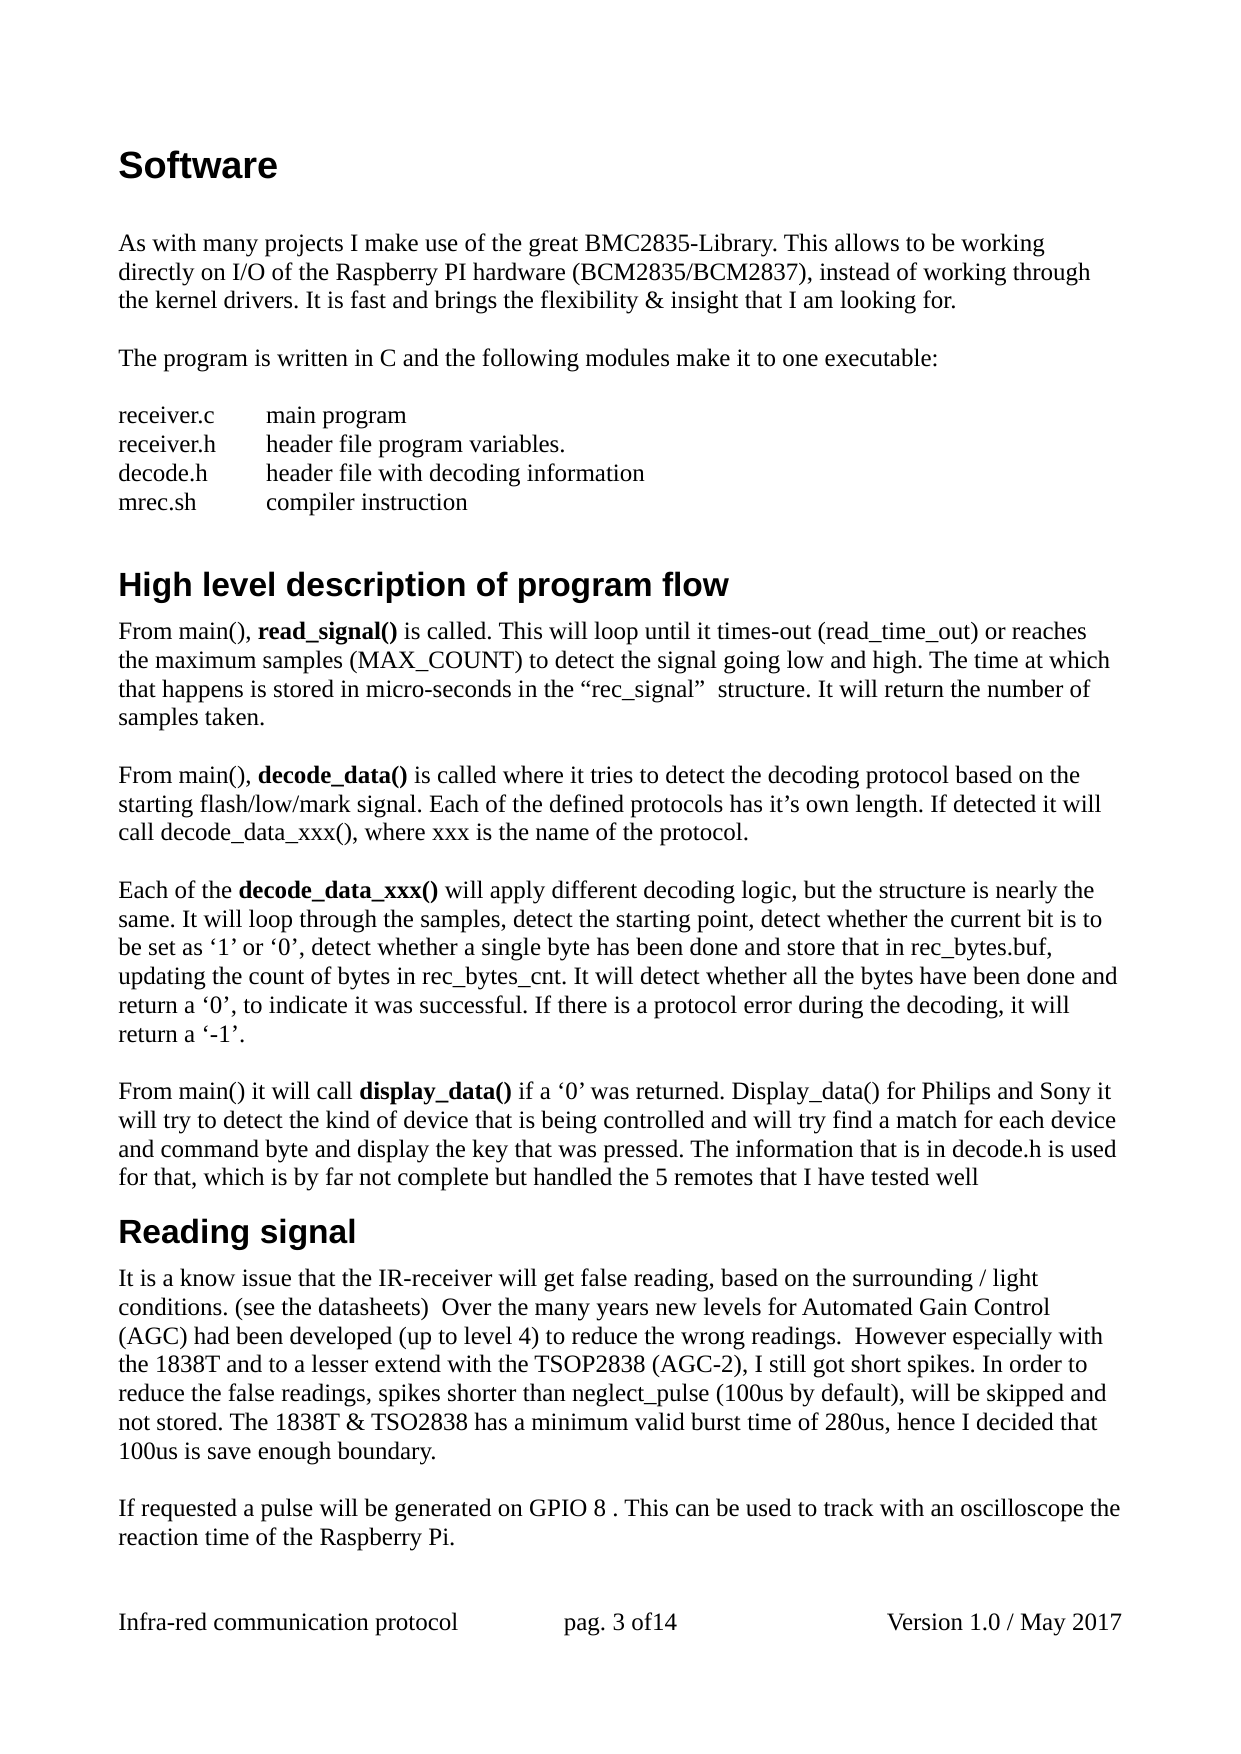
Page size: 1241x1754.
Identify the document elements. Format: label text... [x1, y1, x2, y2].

subtitle Reading signal [118, 1212, 1122, 1251]
text Each of the decode_data_xxx() will apply different decoding logic, but the structure is nearly the same. It will loop through the samples, detect the starting point, detect whether the current bit is to be set as ‘1’ or ‘0’, detect whether a single byte has been done and store that in rec_bytes.buf, updating the count of bytes in rec_bytes_cnt. It will detect whether all the bytes have been done and return a ‘0’, to indicate it was successful. If there is a protocol error during the decoding, it will return a ‘-1’. [118, 875, 1122, 1047]
text It is a know issue that the IR-receiver will get false reading, based on the surrounding / light conditions. (see the datasheets) Over the many years new levels for Automated Gain Control (AGC) had been developed (up to level 4) to reduce the wrong readings. However especially with the 1838T and to a lesser extend with the TSOP2838 (AGC-2), I still got short spikes. In order to reduce the false readings, spikes shorter than neglect_pulse (100us by default), will be skipped and not stored. The 1838T & TSO2838 has a minimum valid burst time of 280us, hence I decided that 100us is save enough boundary. [118, 1263, 1122, 1464]
text decode.h header file with decoding information [118, 458, 1122, 487]
text receiver.c main program [118, 401, 1122, 429]
text If requested a pulse will be generated on GPIO 8 . This can be used to track with an oscilloscope the reaction time of the Raspberry Pi. [118, 1493, 1122, 1551]
text As with many projects I make use of the great BMC2835-Library. This allows to be working directly on I/O of the Raspberry PI hardware (BCM2835/BCM2837), instead of working through the kernel drivers. It is fast and brings the flexibility & insight that I am looking for. [118, 228, 1122, 314]
text From main(), read_signal() is called. This will loop until it times-out (read_time_out) or reaches the maximum samples (MAX_COUNT) to detect the signal going low and high. The time at which that happens is stored in micro-seconds in the “rec_signal” structure. It will return the number of samples taken. [118, 616, 1122, 731]
text The program is written in C and the following modules make it to one executable: [118, 343, 1122, 372]
subtitle High level description of program flow [118, 565, 1122, 604]
text From main(), decode_data() is called where it tries to detect the decoding protocol based on the starting flash/low/mark signal. Each of the defined protocols has it’s own length. If detected it will call decode_data_xxx(), where xxx is the name of the protocol. [118, 760, 1122, 846]
text mrec.sh compiler instruction [118, 487, 1122, 516]
text receiver.h header file program variables. [118, 429, 1122, 458]
text From main() it will call display_data() if a ‘0’ was returned. Display_data() for Philips and Sony it will try to detect the kind of device that is being controlled and will try find a match for each device and command byte and display the key that was pressed. The information that is in decode.h is used for that, which is by far not complete but handled the 5 remotes that I have tested well [118, 1076, 1122, 1191]
subtitle Software [118, 143, 1122, 187]
